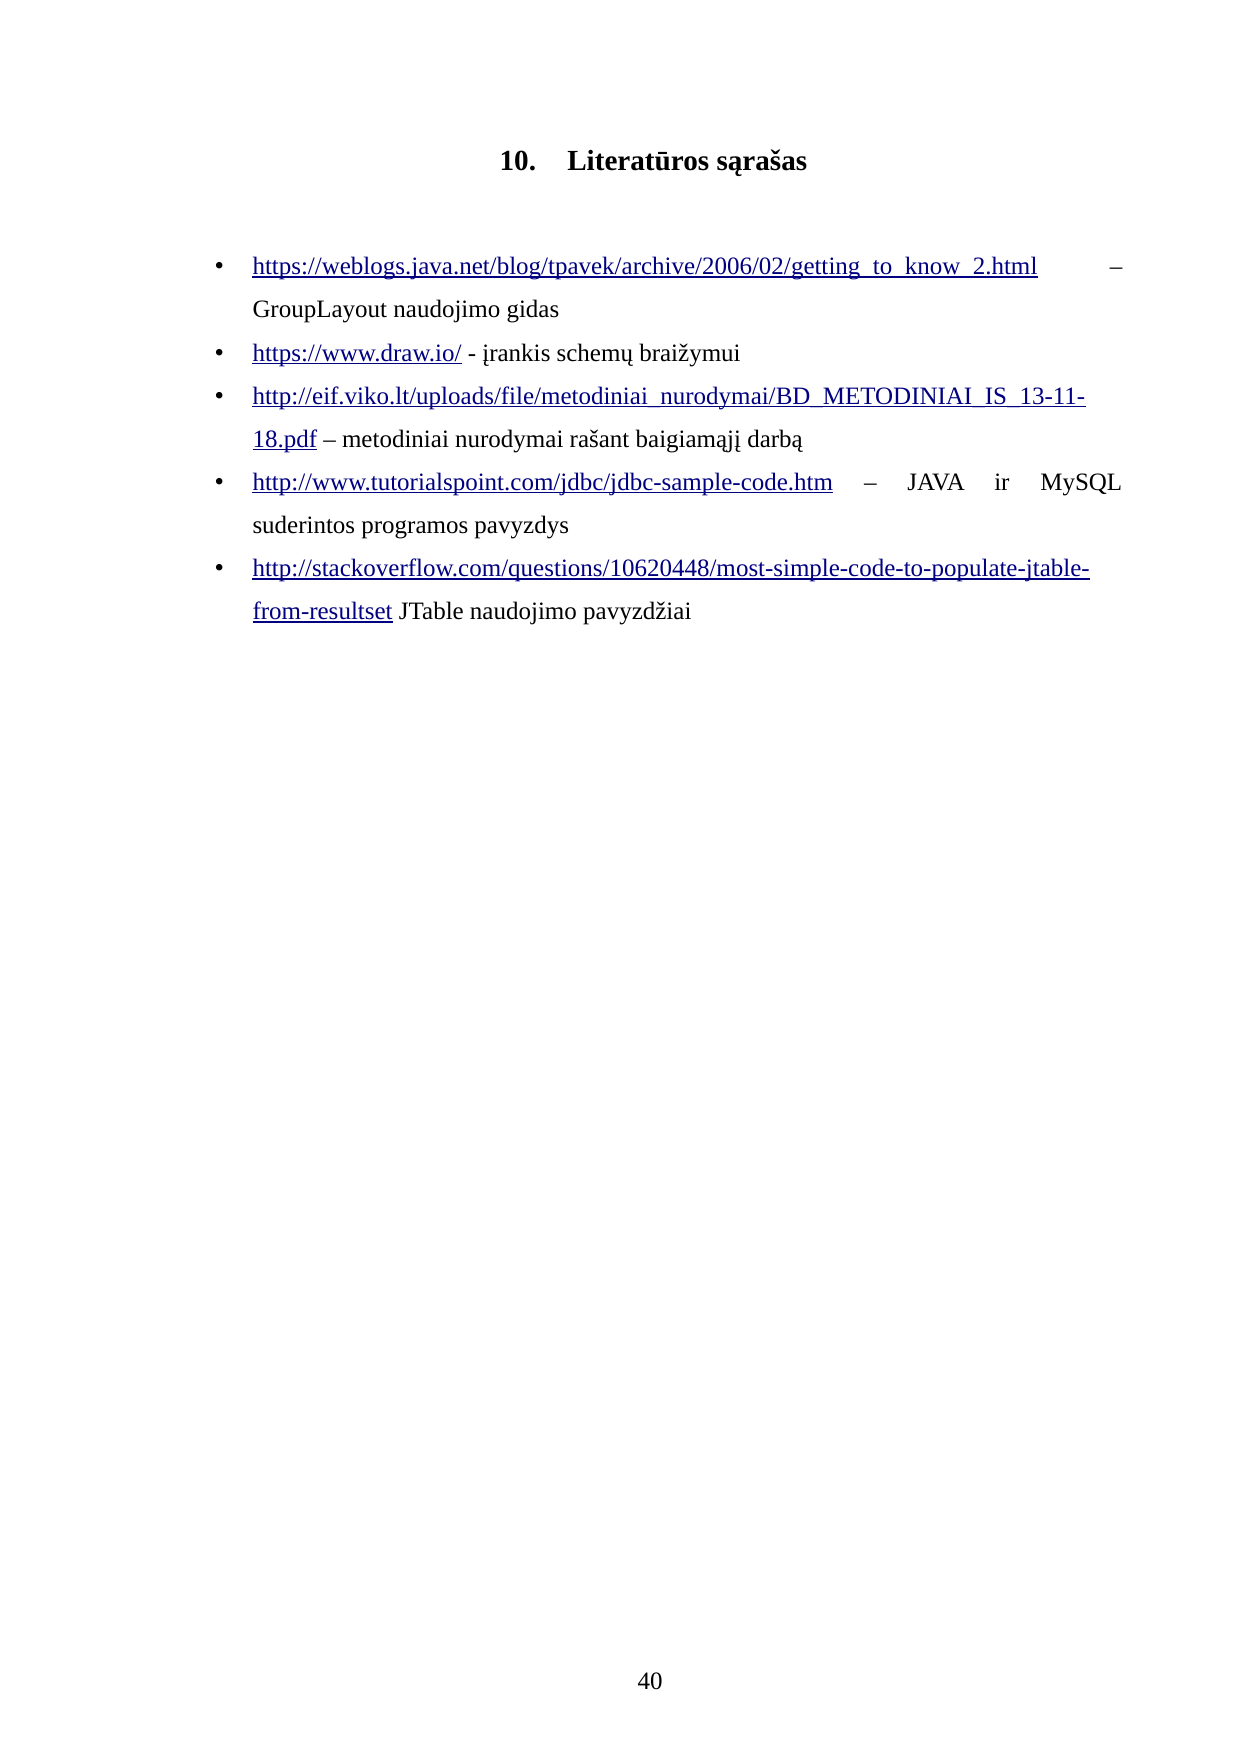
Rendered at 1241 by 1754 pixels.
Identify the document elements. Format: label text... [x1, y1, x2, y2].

list http://stackoverflow.com/questions/10620448/most-simple-code-to-populate-jtable-from-resultset JTable naudojimo pavyzdžiai [215, 553, 1122, 625]
list http://eif.viko.lt/uploads/file/metodiniai_nurodymai/BD_METODINIAI_IS_13-11-18.pdf – metodiniai nurodymai rašant baigiamąjį darbą [215, 381, 1122, 453]
list http://www.tutorialspoint.com/jdbc/jdbc-sample-code.htm – JAVA ir MySQL suderintos programos pavyzdys [215, 467, 1122, 539]
list https://weblogs.java.net/blog/tpavek/archive/2006/02/getting_to_know_2.html – GroupLayout naudojimo gidas [215, 251, 1122, 323]
list https://www.draw.io/ - įrankis schemų braižymui [215, 338, 1122, 366]
subtitle Literatūros sąrašas [177, 143, 1122, 176]
